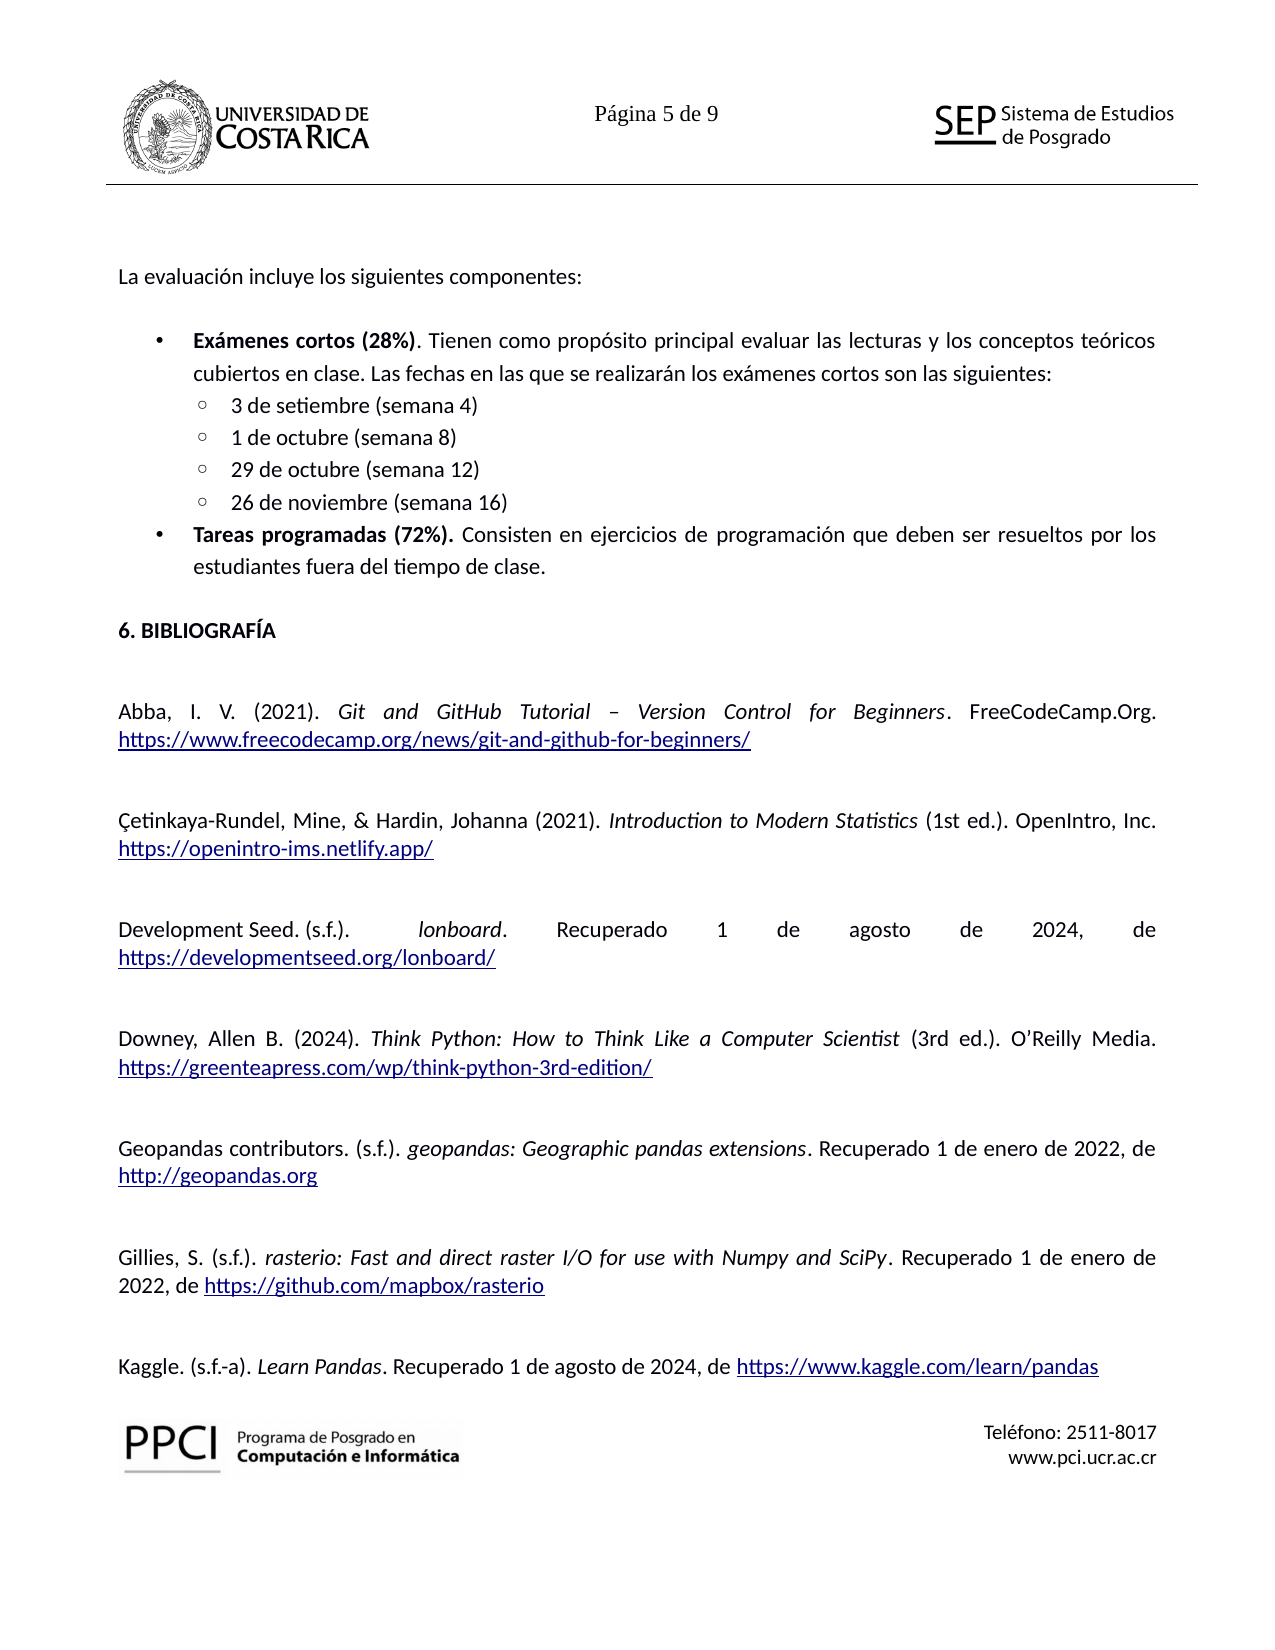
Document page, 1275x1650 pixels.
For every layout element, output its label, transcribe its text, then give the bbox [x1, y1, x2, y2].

text Gillies, S. (s.f.). rasterio: Fast and direct raster I/O for use with Numpy and SciPy. Recuperado 1 de enero de 2022, de https://github.com/mapbox/rasterio [118, 1243, 1157, 1299]
list 26 de noviembre (semana 16) [193, 488, 1157, 516]
text Development Seed. (s.f.). lonboard. Recuperado 1 de agosto de 2024, de https://developmentseed.org/lonboard/ [118, 916, 1157, 972]
text 6. BIBLIOGRAFÍA [118, 616, 1157, 644]
picture [118, 76, 374, 179]
list Exámenes cortos (28%). Tienen como propósito principal evaluar las lecturas y los conceptos teóricos cubiertos en clase. Las fechas en las que se realizarán los exámenes cortos son las siguientes: [156, 327, 1157, 387]
list 1 de octubre (semana 8) [193, 423, 1157, 451]
picture [908, 82, 1187, 172]
text Çetinkaya-Rundel, Mine, & Hardin, Johanna (2021). Introduction to Modern Statistics (1st ed.). OpenIntro, Inc. https://openintro-ims.netlify.app/ [118, 806, 1157, 862]
list 3 de setiembre (semana 4) [193, 391, 1157, 419]
list Tareas programadas (72%). Consisten en ejercicios de programación que deben ser resueltos por los estudiantes fuera del tiempo de clase. [156, 520, 1157, 580]
text Abba, I. V. (2021). Git and GitHub Tutorial – Version Control for Beginners. FreeCodeCamp.Org. https://www.freecodecamp.org/news/git-and-github-for-beginners/ [118, 697, 1157, 753]
text Kaggle. (s.f.-a). Learn Pandas. Recuperado 1 de agosto de 2024, de https://www.kaggle.com/learn/pandas [118, 1352, 1157, 1380]
text La evaluación incluye los siguientes componentes: [118, 262, 1157, 290]
text Downey, Allen B. (2024). Think Python: How to Think Like a Computer Scientist (3rd ed.). O’Reilly Media. https://greenteapress.com/wp/think-python-3rd-edition/ [118, 1024, 1157, 1081]
text Geopandas contributors. (s.f.). geopandas: Geographic pandas extensions. Recuperado 1 de enero de 2022, de http://geopandas.org [118, 1134, 1157, 1190]
list 29 de octubre (semana 12) [193, 455, 1157, 483]
picture [118, 1419, 465, 1481]
